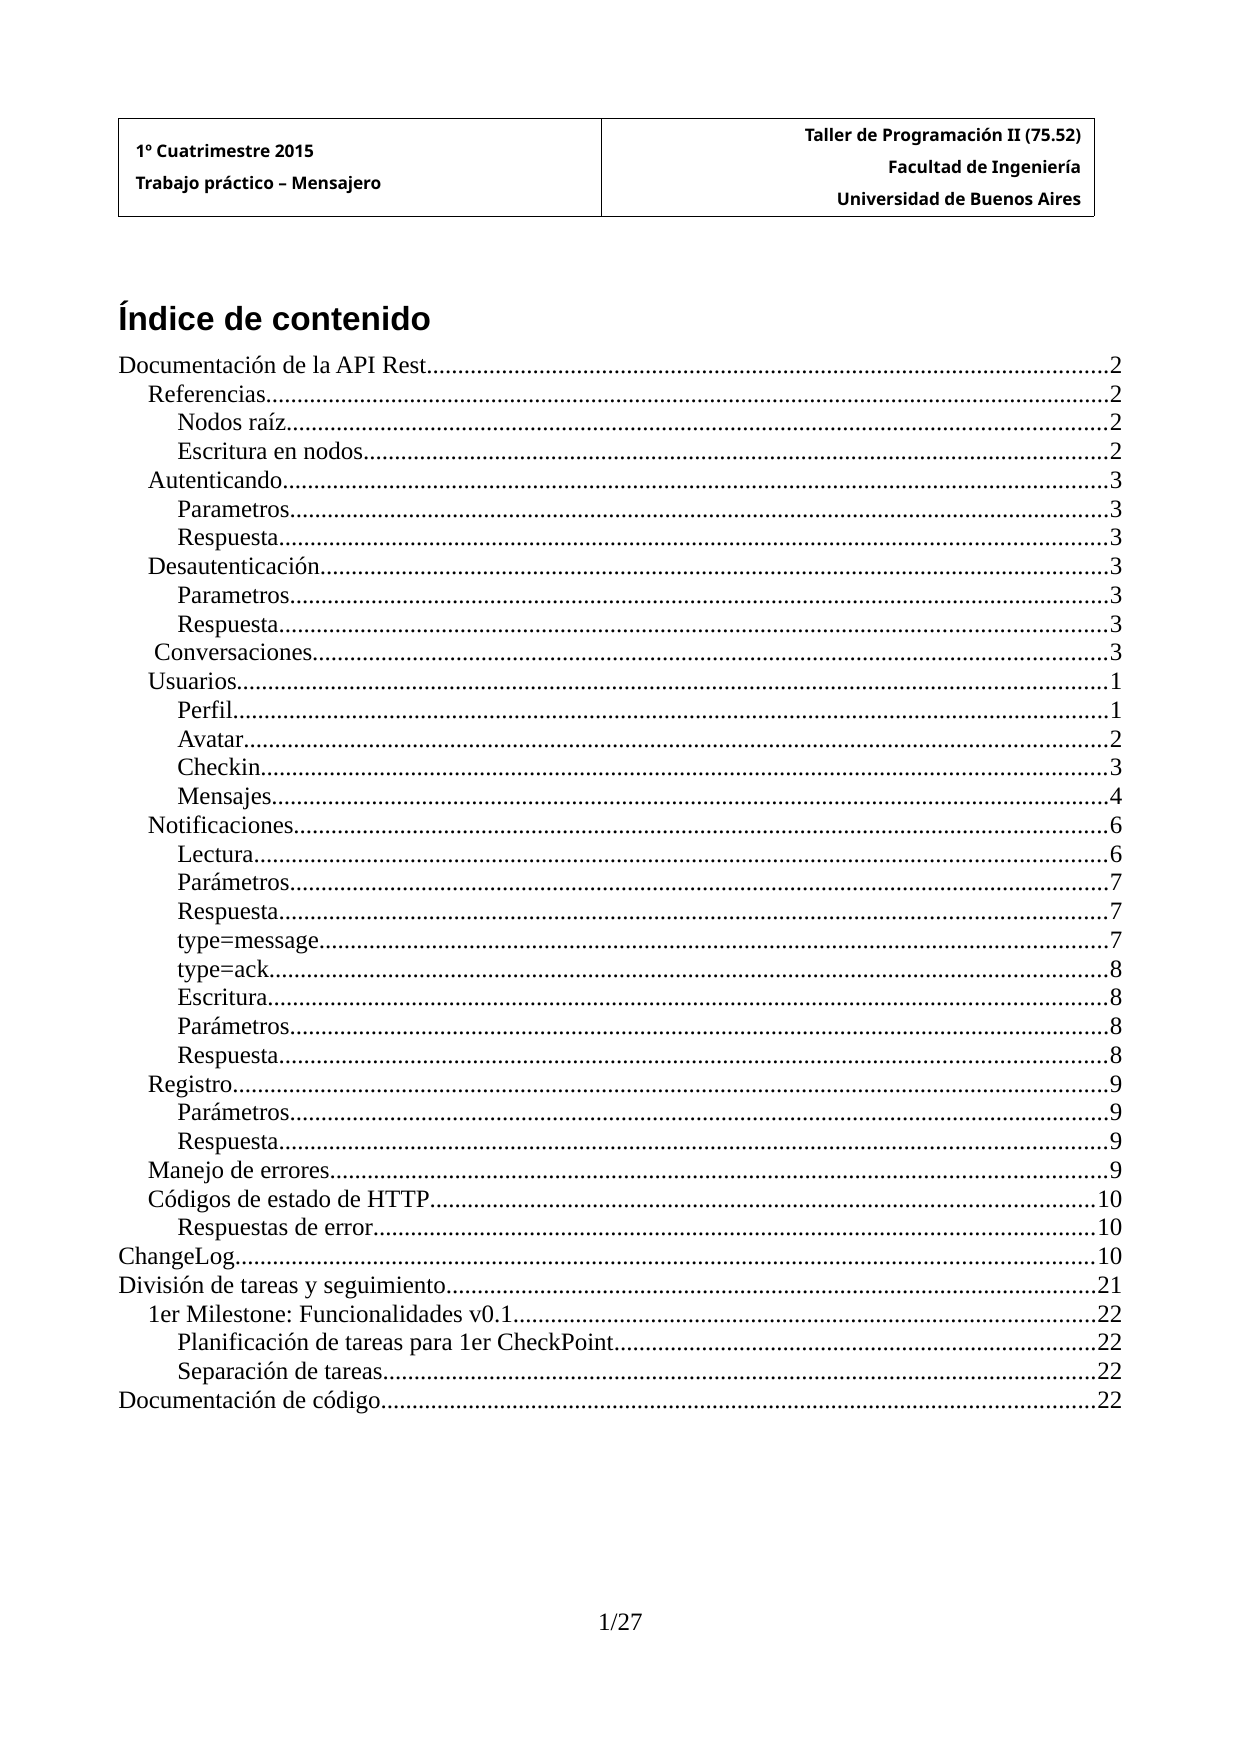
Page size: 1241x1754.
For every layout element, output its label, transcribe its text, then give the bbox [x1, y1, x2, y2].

subtitle Índice de contenido [118, 299, 1122, 337]
text Respuesta 7 [177, 896, 1122, 925]
text Checkin 3 [177, 752, 1122, 781]
text Códigos de estado de HTTP 10 [148, 1184, 1122, 1212]
text Respuesta 3 [177, 609, 1122, 637]
text Nodos raíz 2 [177, 407, 1122, 436]
text Referencias 2 [148, 379, 1122, 407]
text Manejo de errores 9 [148, 1155, 1122, 1184]
text Escritura en nodos 2 [177, 436, 1122, 465]
text Respuesta 9 [177, 1126, 1122, 1155]
text Parametros 3 [177, 580, 1122, 609]
text Escritura 8 [177, 982, 1122, 1011]
text Separación de tareas 22 [177, 1356, 1122, 1385]
text Parámetros 8 [177, 1011, 1122, 1040]
text Respuestas de error 10 [177, 1212, 1122, 1241]
text Parámetros 7 [177, 867, 1122, 896]
text Autenticando 3 [148, 465, 1122, 494]
text Respuesta 3 [177, 522, 1122, 551]
text Planificación de tareas para 1er CheckPoint. 22 [177, 1327, 1122, 1356]
text Respuesta 8 [177, 1040, 1122, 1069]
text Parámetros 9 [177, 1097, 1122, 1126]
text División de tareas y seguimiento 21 [118, 1270, 1122, 1299]
text Avatar 2 [177, 724, 1122, 752]
text Desautenticación 3 [148, 551, 1122, 580]
text type=message 7 [177, 925, 1122, 954]
text Mensajes 4 [177, 781, 1122, 810]
text Registro 9 [148, 1069, 1122, 1097]
text Conversaciones 3 [148, 637, 1122, 666]
text 1er Milestone: Funcionalidades v0.1 22 [148, 1299, 1122, 1327]
text ChangeLog 10 [118, 1241, 1122, 1270]
text type=ack 8 [177, 954, 1122, 982]
text Parametros 3 [177, 494, 1122, 522]
text Documentación de código. 22 [118, 1385, 1122, 1414]
text Notificaciones 6 [148, 810, 1122, 839]
text Lectura 6 [177, 839, 1122, 867]
text Usuarios 1 [148, 666, 1122, 695]
text Perfil 1 [177, 695, 1122, 724]
text Documentación de la API Rest 2 [118, 350, 1122, 379]
